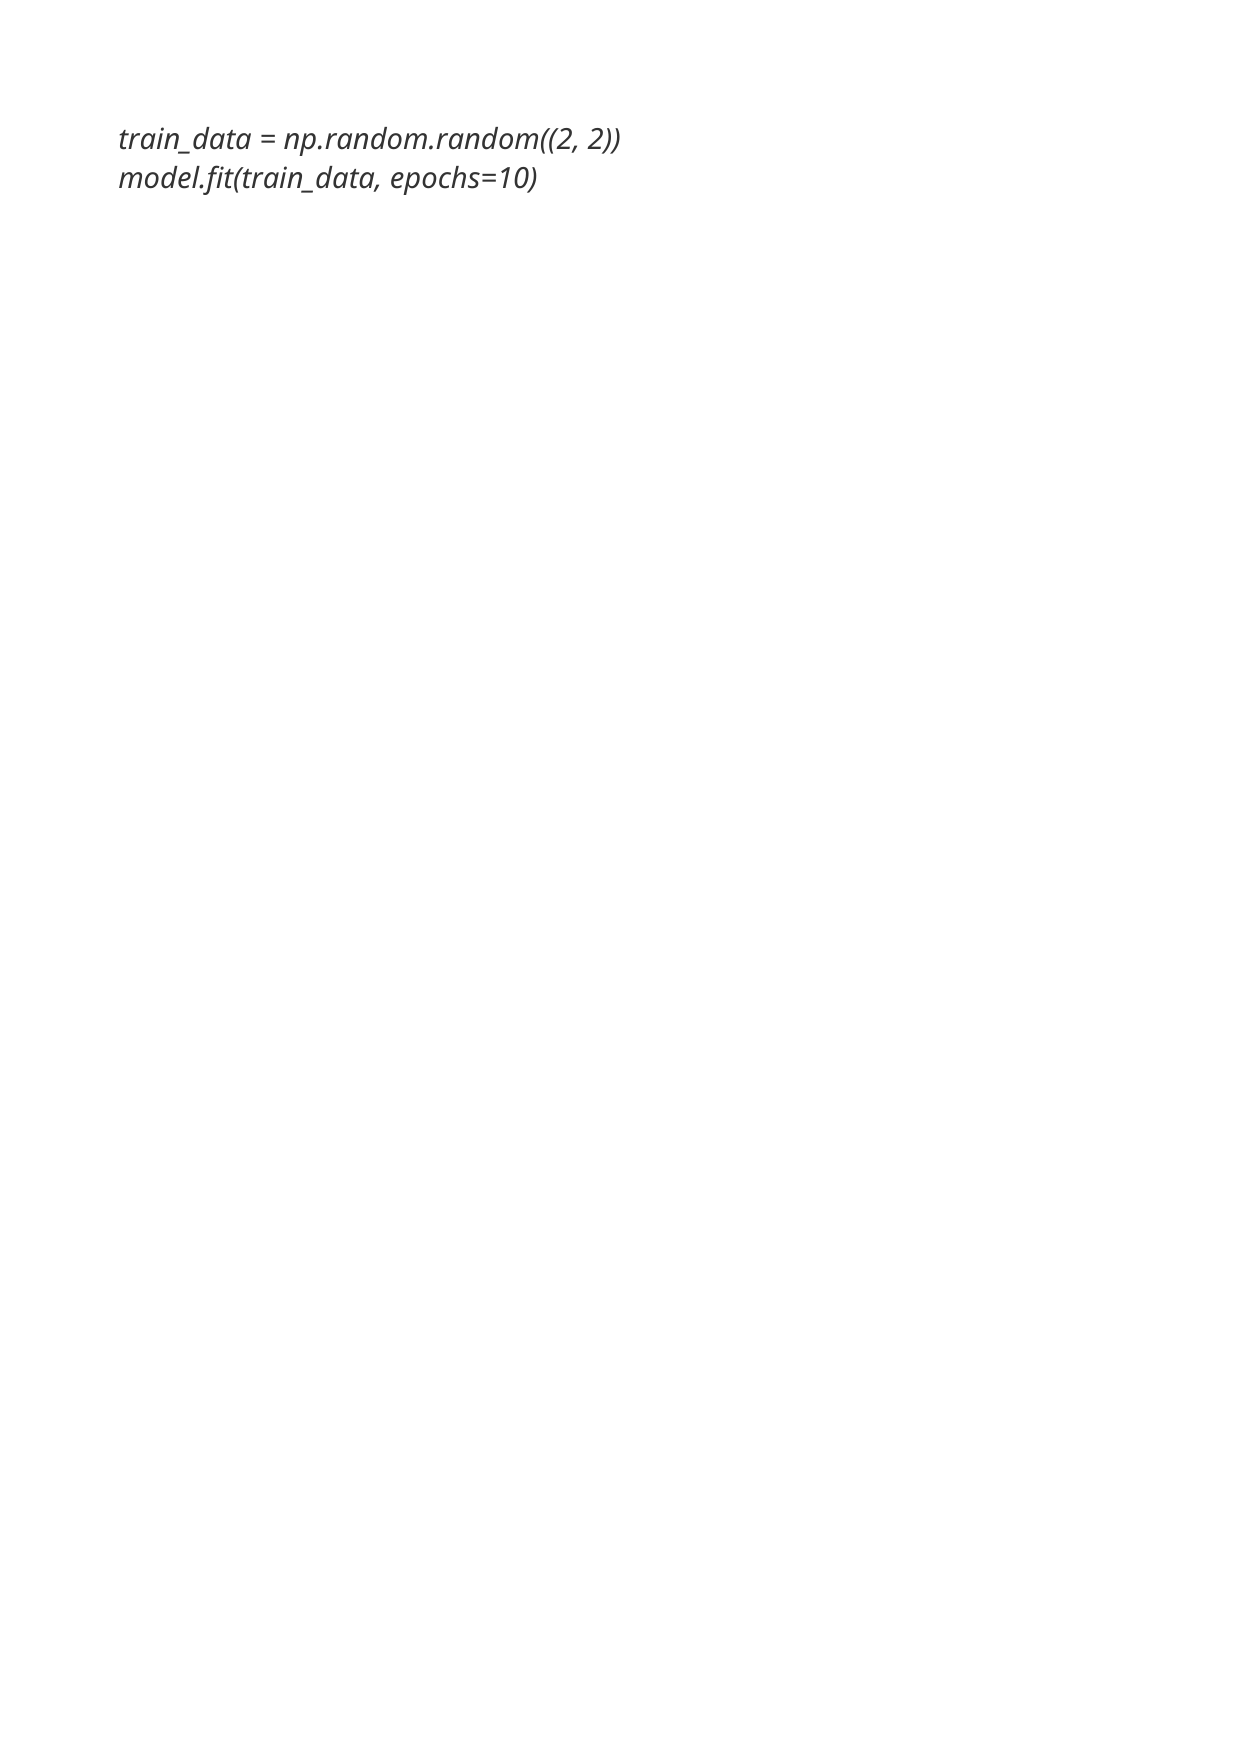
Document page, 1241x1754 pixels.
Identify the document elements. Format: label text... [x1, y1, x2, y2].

text train_data = np.random.random((2, 2)) [118, 118, 1122, 158]
text model.fit(train_data, epochs=10) [118, 158, 1122, 197]
